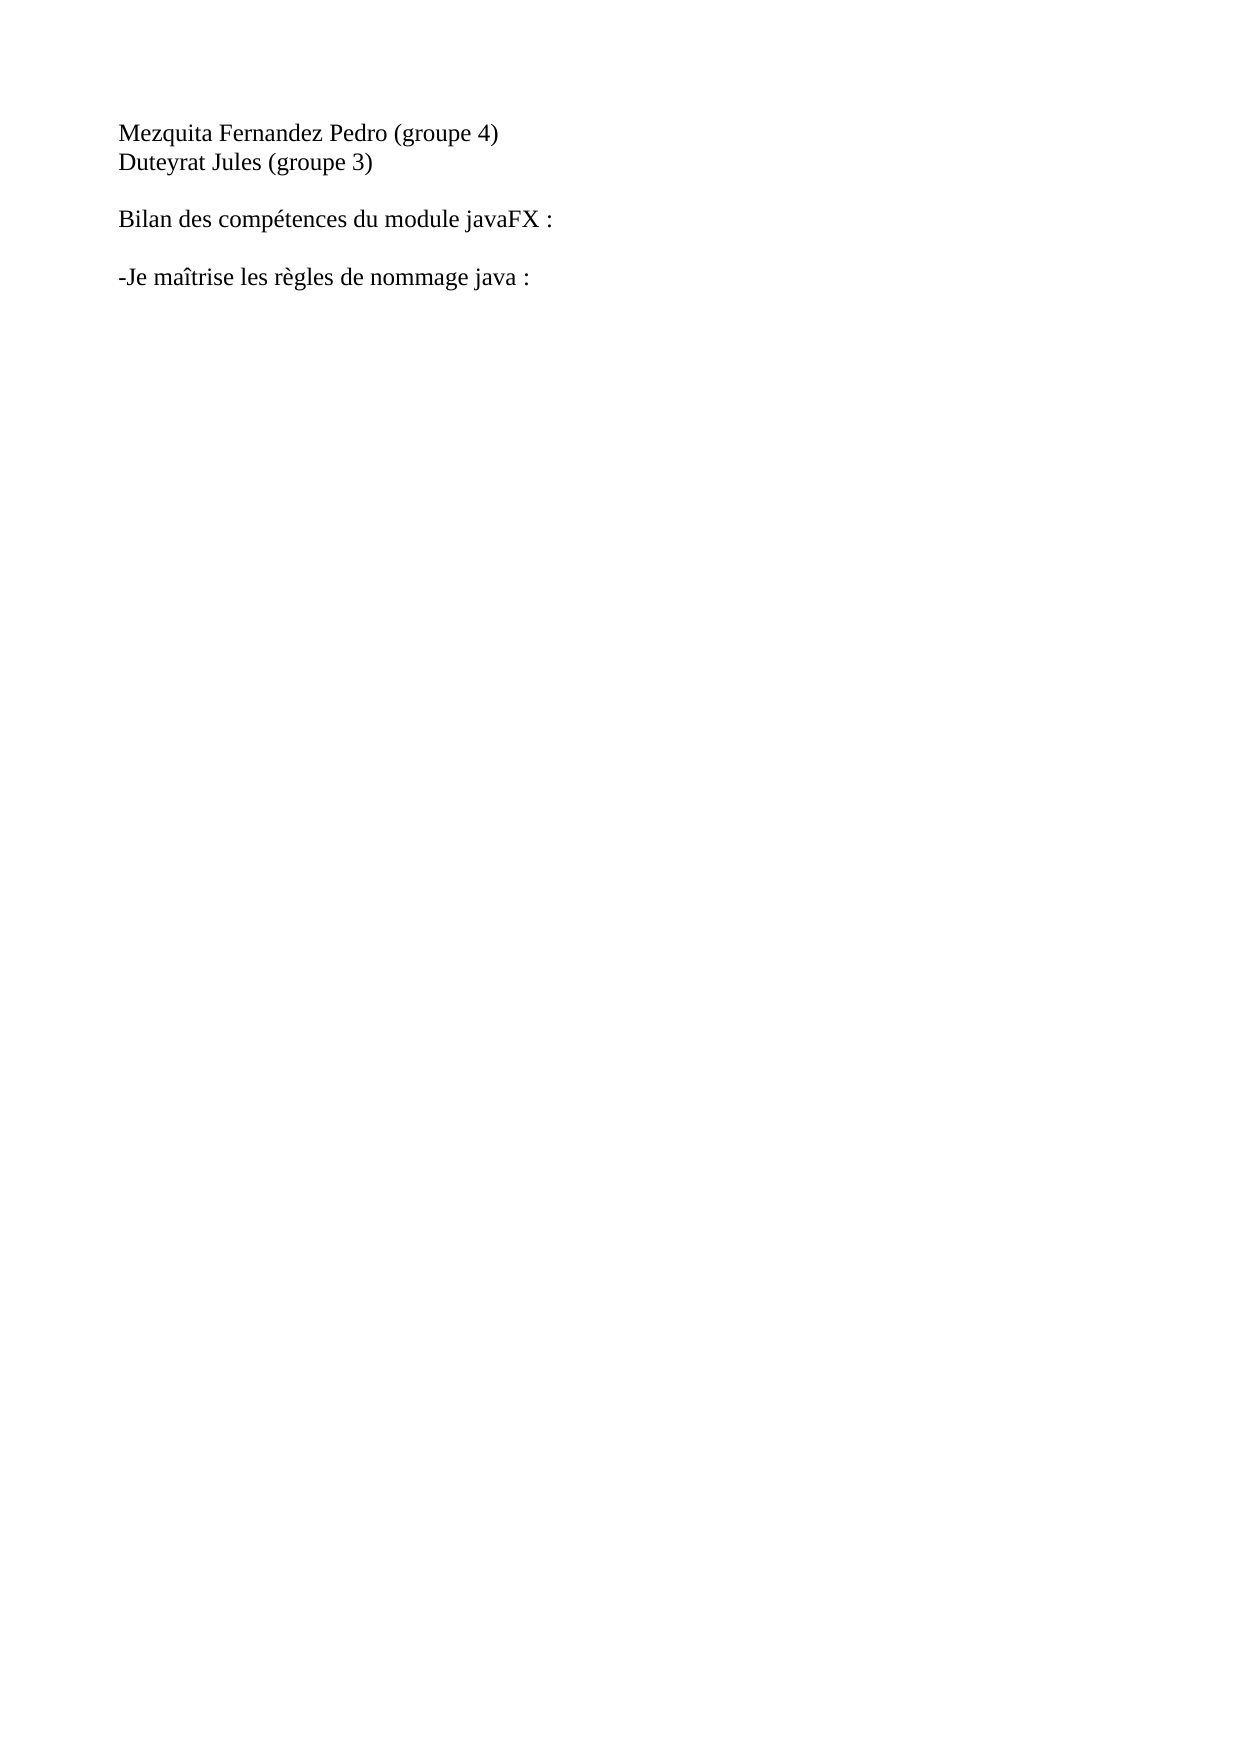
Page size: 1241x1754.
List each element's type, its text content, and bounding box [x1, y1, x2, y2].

text Mezquita Fernandez Pedro (groupe 4) [118, 118, 1122, 147]
text Bilan des compétences du module javaFX : [118, 204, 1122, 233]
text Duteyrat Jules (groupe 3) [118, 147, 1122, 176]
text -Je maîtrise les règles de nommage java : [118, 262, 1122, 291]
